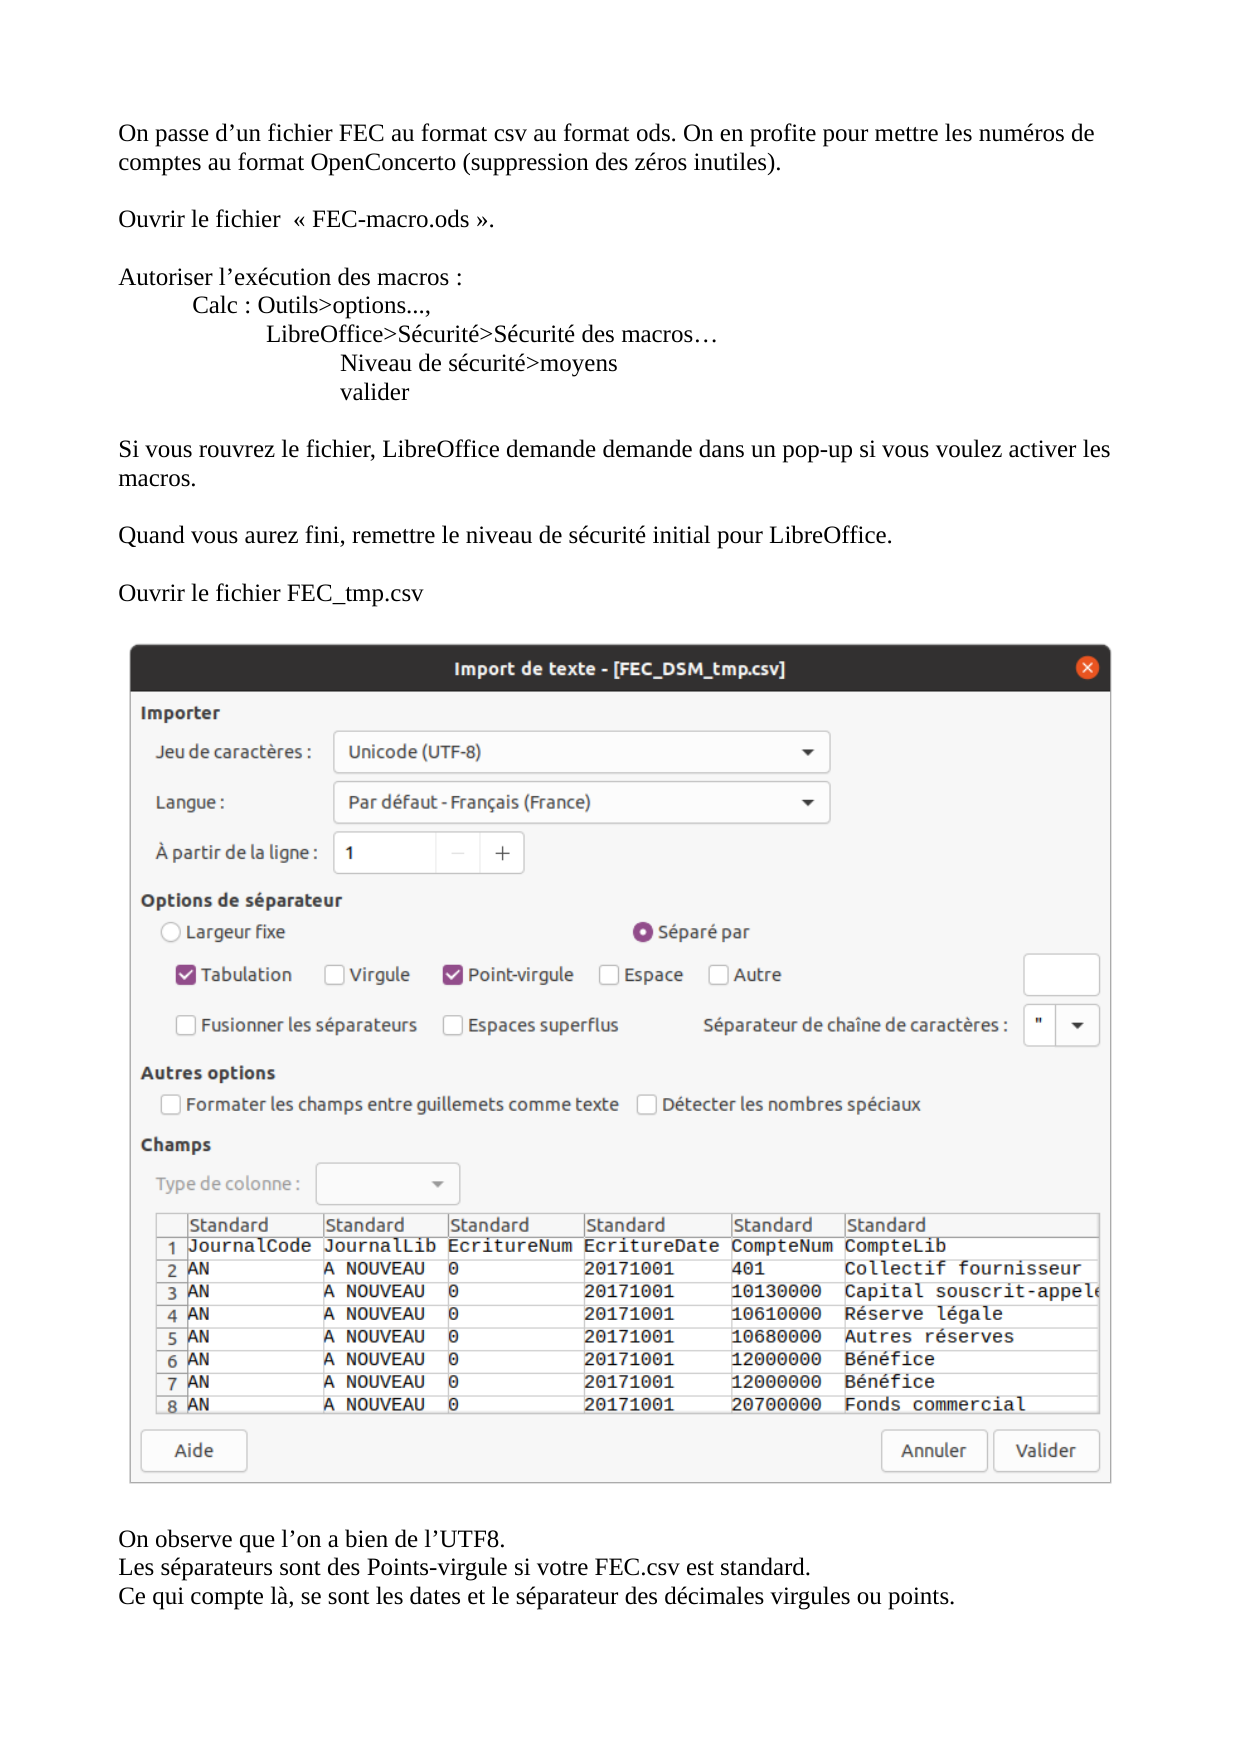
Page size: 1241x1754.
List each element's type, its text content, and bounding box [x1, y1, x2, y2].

text Ouvrir le fichier « FEC-macro.ods ». [118, 204, 1122, 233]
text Niveau de sécurité>moyens [266, 348, 1122, 377]
text LibreOffice>Sécurité>Sécurité des macros… [266, 319, 1122, 348]
text Les séparateurs sont des Points-virgule si votre FEC.csv est standard. [118, 1552, 1122, 1581]
text Quand vous aurez fini, remettre le niveau de sécurité initial pour LibreOffice. [118, 521, 1122, 549]
text valider [266, 377, 1122, 406]
text Autoriser l’exécution des macros : [118, 262, 1122, 291]
text On observe que l’on a bien de l’UTF8. [118, 1524, 1122, 1552]
text Calc : Outils>options..., [192, 291, 1122, 319]
text On passe d’un fichier FEC au format csv au format ods. On en profite pour mettre les numéros de comptes au format OpenConcerto (suppression des zéros inutiles). [118, 118, 1122, 176]
text Si vous rouvrez le fichier, LibreOffice demande demande dans un pop-up si vous voulez activer les macros. [118, 434, 1122, 492]
text Ouvrir le fichier FEC_tmp.csv [118, 578, 1122, 607]
picture [118, 635, 1123, 1495]
text Ce qui compte là, se sont les dates et le séparateur des décimales virgules ou points. [118, 1581, 1122, 1610]
